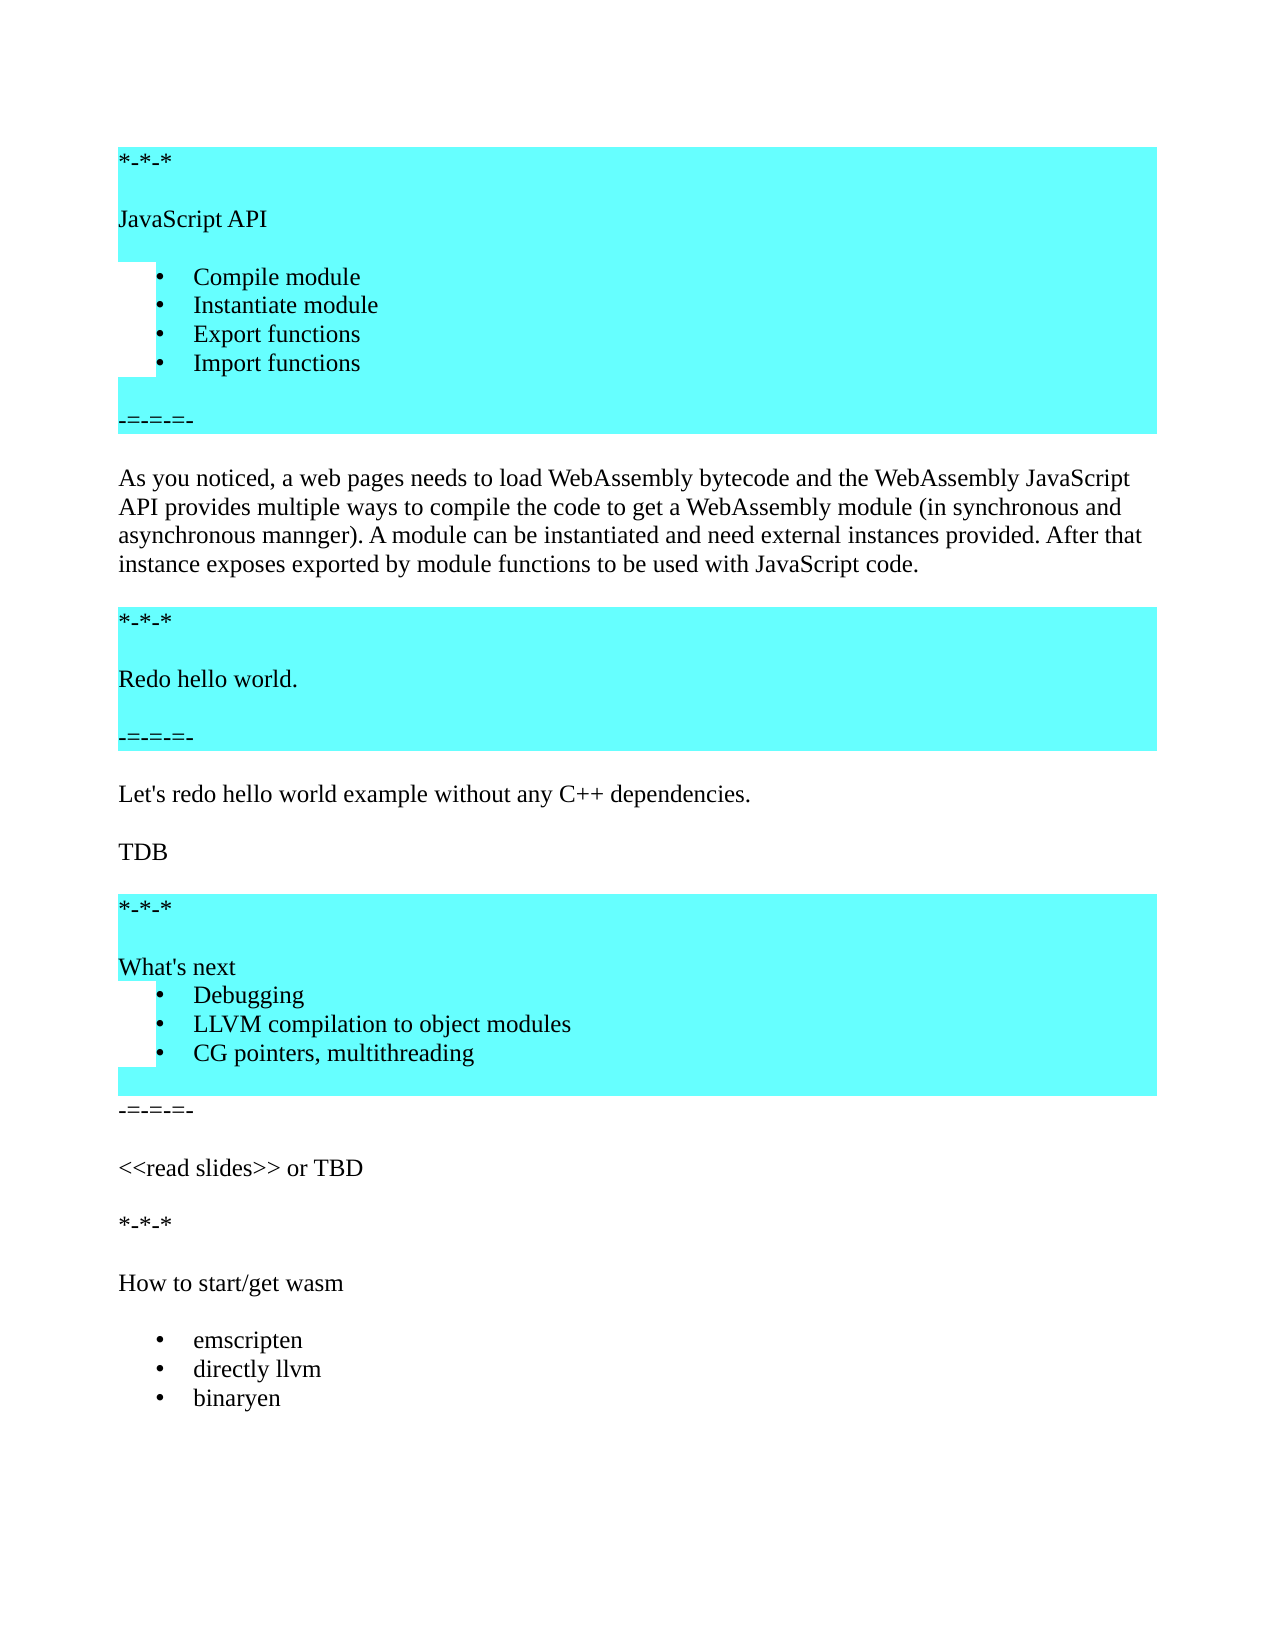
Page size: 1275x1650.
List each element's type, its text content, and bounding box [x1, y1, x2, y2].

text *-*-* [118, 1211, 1157, 1239]
text TDB [118, 837, 1157, 866]
text *-*-* [118, 147, 1157, 176]
text *-*-* [118, 607, 1157, 636]
text Redo hello world. [118, 664, 1157, 693]
text What's next [118, 952, 1157, 981]
list binaryen [156, 1383, 1157, 1412]
text As you noticed, a web pages needs to load WebAssembly bytecode and the WebAssembly JavaScript API provides multiple ways to compile the code to get a WebAssembly module (in synchronous and asynchronous mannger). A module can be instantiated and need external instances provided. After that instance exposes exported by module functions to be used with JavaScript code. [118, 463, 1157, 578]
text *-*-* [118, 894, 1157, 923]
list LLVM compilation to object modules [156, 1009, 1157, 1038]
list Debugging [156, 981, 1157, 1009]
text How to start/get wasm [118, 1268, 1157, 1297]
text -=-=-=- [118, 406, 1157, 434]
text -=-=-=- [118, 722, 1157, 751]
text <<read slides>> or TBD [118, 1153, 1157, 1182]
list emscripten [156, 1326, 1157, 1354]
list Instantiate module [156, 291, 1157, 319]
text Let's redo hello world example without any C++ dependencies. [118, 779, 1157, 808]
text -=-=-=- [118, 1096, 1157, 1124]
list Import functions [156, 348, 1157, 377]
list CG pointers, multithreading [156, 1038, 1157, 1067]
text JavaScript API [118, 204, 1157, 233]
list Export functions [156, 319, 1157, 348]
list Compile module [156, 262, 1157, 291]
list directly llvm [156, 1354, 1157, 1383]
